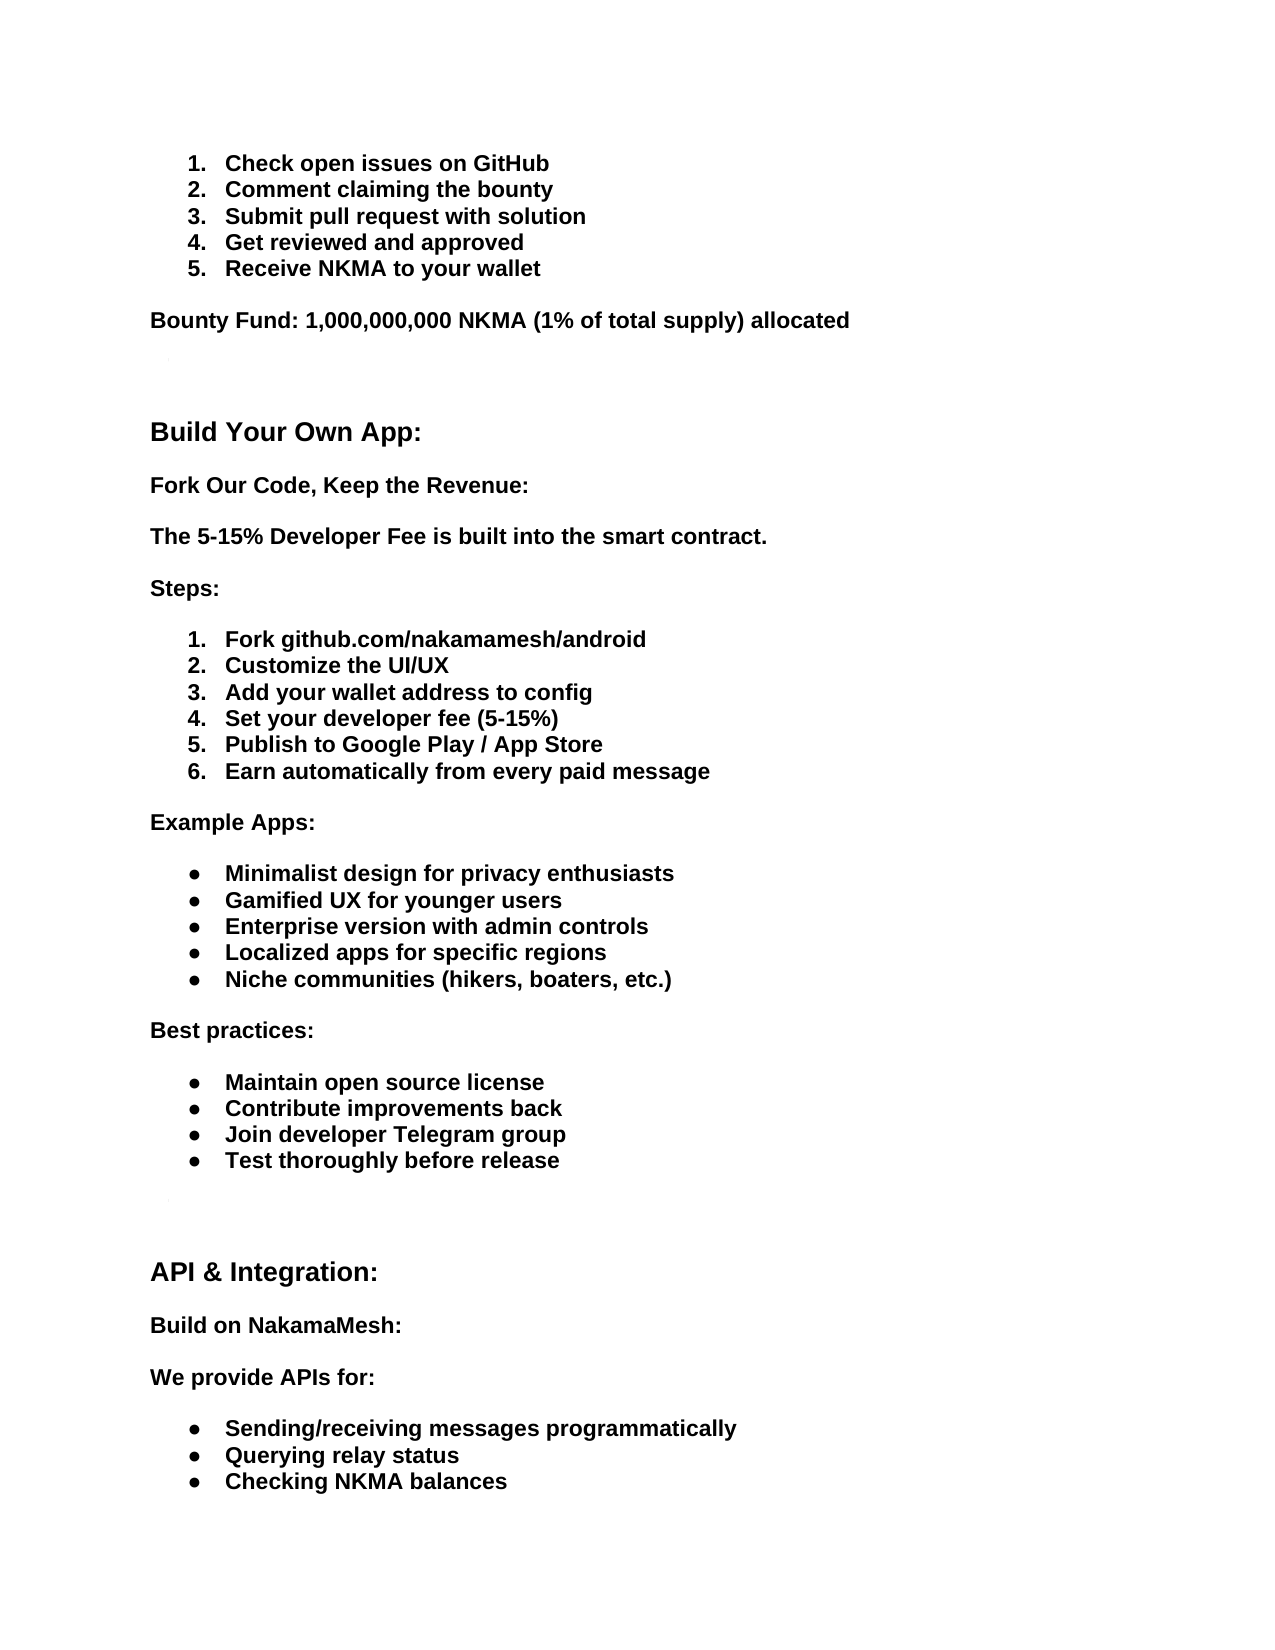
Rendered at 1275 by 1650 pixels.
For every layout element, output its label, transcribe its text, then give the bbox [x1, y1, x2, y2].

list Receive NKMA to your wallet [187, 255, 1125, 282]
list Publish to Google Play / App Store [187, 731, 1125, 758]
list Test thoroughly before release [187, 1147, 1125, 1174]
list Localized apps for specific regions [187, 939, 1125, 966]
list Add your wallet address to config [187, 678, 1125, 705]
list Querying relay status [187, 1442, 1125, 1468]
text Build on NakamaMesh: [150, 1312, 1125, 1339]
list Gamified UX for younger users [187, 887, 1125, 913]
list Fork github.com/nakamamesh/android [187, 626, 1125, 652]
list Join developer Telegram group [187, 1121, 1125, 1147]
list Check open issues on GitHub [187, 150, 1125, 176]
list Get reviewed and approved [187, 229, 1125, 255]
subtitle Build Your Own App: [150, 416, 1125, 447]
list Sending/receiving messages programmatically [187, 1415, 1125, 1442]
list Checking NKMA balances [187, 1468, 1125, 1494]
list Maintain open source license [187, 1068, 1125, 1095]
list Earn automatically from every paid message [187, 758, 1125, 784]
text Bounty Fund: 1,000,000,000 NKMA (1% of total supply) allocated [150, 307, 1125, 333]
text The 5-15% Developer Fee is built into the smart contract. [150, 523, 1125, 549]
list Set your developer fee (5-15%) [187, 705, 1125, 731]
text We provide APIs for: [150, 1364, 1125, 1390]
list Customize the UI/UX [187, 652, 1125, 678]
list Enterprise version with admin controls [187, 913, 1125, 939]
list Comment claiming the bounty [187, 176, 1125, 203]
list Minimalist design for privacy enthusiasts [187, 860, 1125, 887]
text Best practices: [150, 1017, 1125, 1043]
text Fork Our Code, Keep the Revenue: [150, 472, 1125, 498]
text Example Apps: [150, 809, 1125, 835]
subtitle API & Integration: [150, 1256, 1125, 1287]
list Contribute improvements back [187, 1095, 1125, 1121]
list Niche communities (hikers, boaters, etc.) [187, 966, 1125, 992]
list Submit pull request with solution [187, 203, 1125, 229]
text Steps: [150, 574, 1125, 601]
